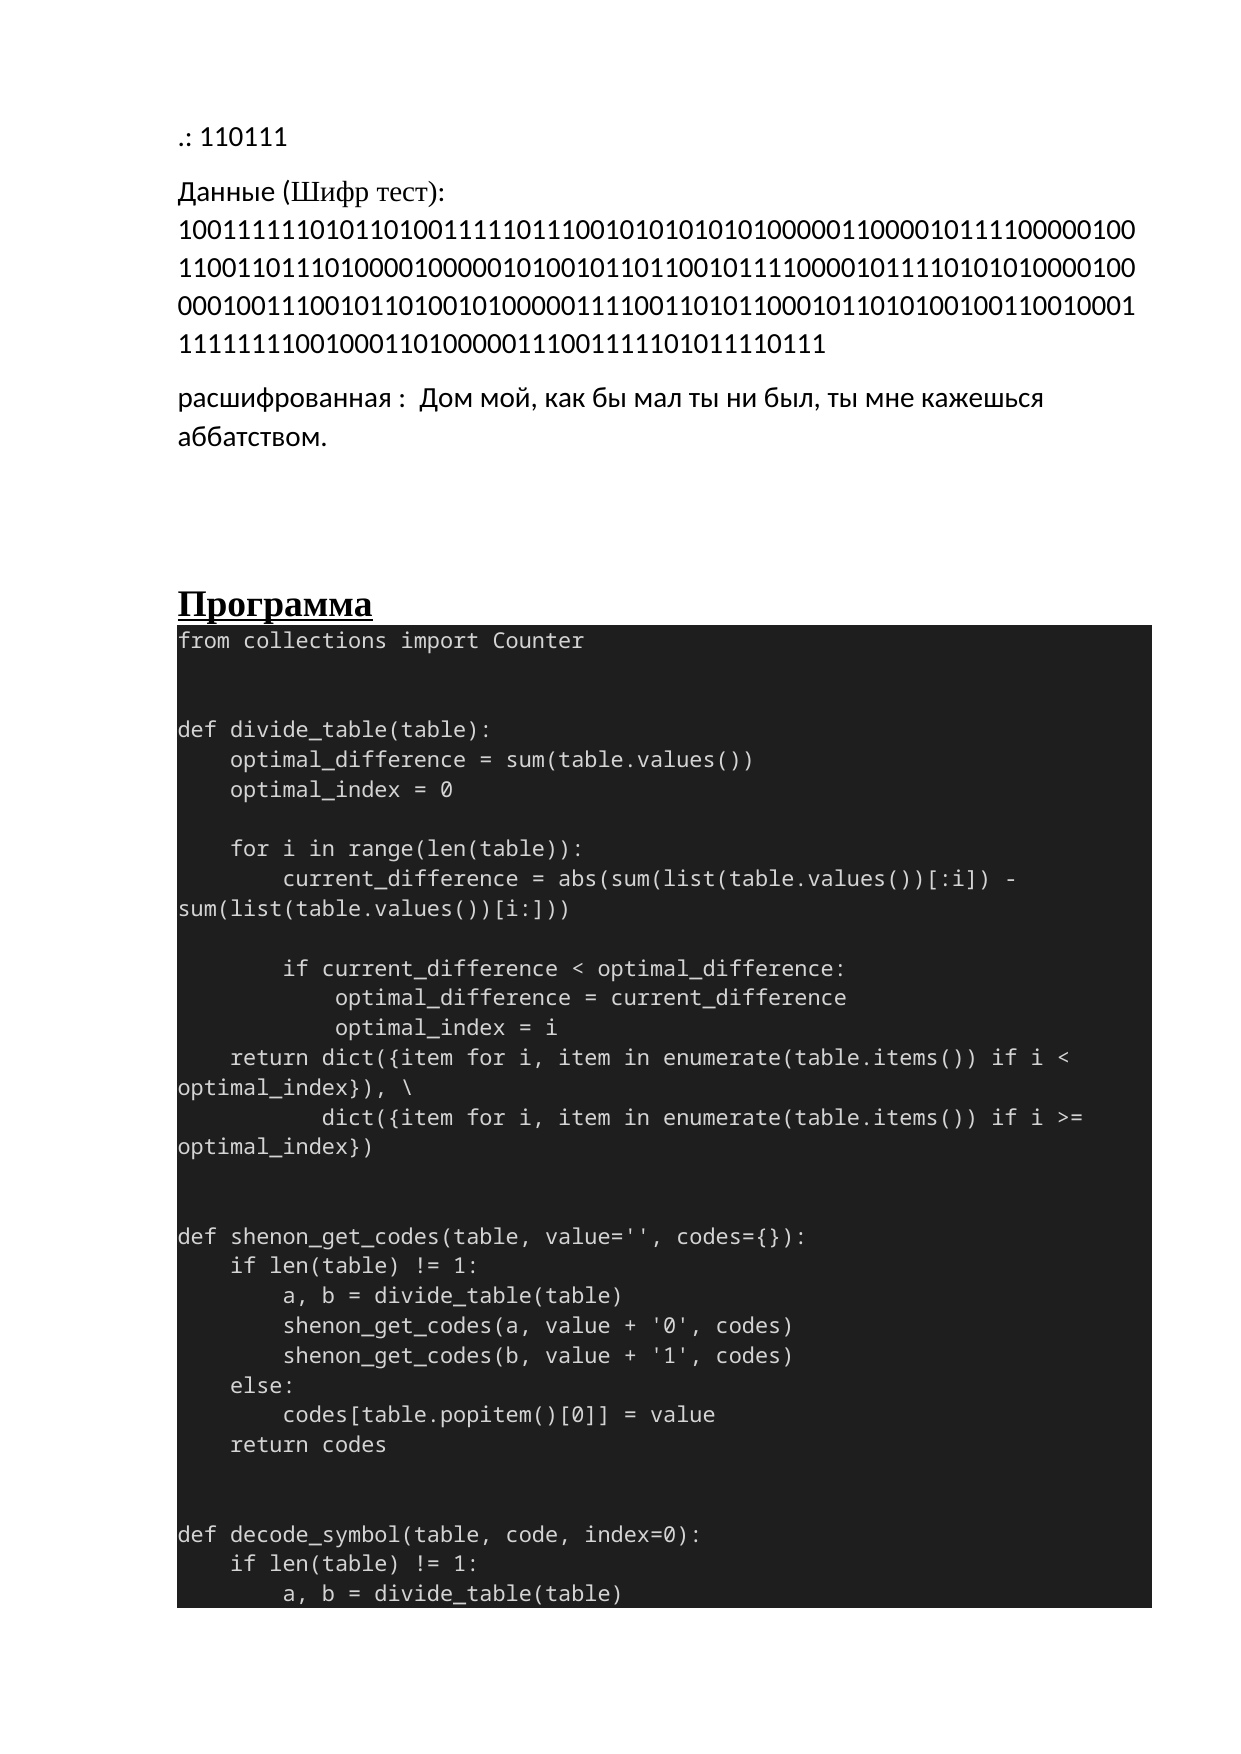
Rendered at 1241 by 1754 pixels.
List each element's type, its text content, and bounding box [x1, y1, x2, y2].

text current_difference = abs(sum(list(table.values())[:i]) - sum(list(table.values())[i:])) [177, 863, 1152, 923]
text if len(table) != 1: [177, 1548, 1152, 1578]
text if current_difference < optimal_difference: [177, 952, 1152, 982]
text def decode_symbol(table, code, index=0): [177, 1518, 1152, 1548]
text shenon_get_codes(b, value + '1', codes) [177, 1340, 1152, 1369]
text def divide_table(table): [177, 714, 1152, 744]
text if len(table) != 1: [177, 1250, 1152, 1280]
text from collections import Counter [177, 625, 1152, 654]
text .: 110111 [177, 118, 1152, 154]
text for i in range(len(table)): [177, 833, 1152, 863]
text codes[table.popitem()[0]] = value [177, 1399, 1152, 1429]
text return dict({item for i, item in enumerate(table.items()) if i < optimal_index}), \ [177, 1042, 1152, 1101]
text optimal_index = 0 [177, 774, 1152, 803]
text Данные (Шифр тест): 10011111101011010011111011100101010101010000011000010111100000100110011011101000010000010100101101100101111000010111101010100001000001001110010110100101000001111001101011000101101010010011001000111111111001000110100000111001111101011110111 [177, 173, 1152, 361]
text dict({item for i, item in enumerate(table.items()) if i >= optimal_index}) [177, 1101, 1152, 1161]
text optimal_difference = current_difference [177, 982, 1152, 1012]
text optimal_index = i [177, 1012, 1152, 1042]
text Программа [177, 582, 1152, 625]
text optimal_difference = sum(table.values()) [177, 744, 1152, 774]
text a, b = divide_table(table) [177, 1280, 1152, 1310]
text return codes [177, 1429, 1152, 1459]
text shenon_get_codes(a, value + '0', codes) [177, 1310, 1152, 1340]
text def shenon_get_codes(table, value='', codes={}): [177, 1221, 1152, 1250]
text else: [177, 1369, 1152, 1399]
text расшифрованная : Дом мой, как бы мал ты ни был, ты мне кажешься аббатством. [177, 379, 1152, 453]
text a, b = divide_table(table) [177, 1578, 1152, 1608]
